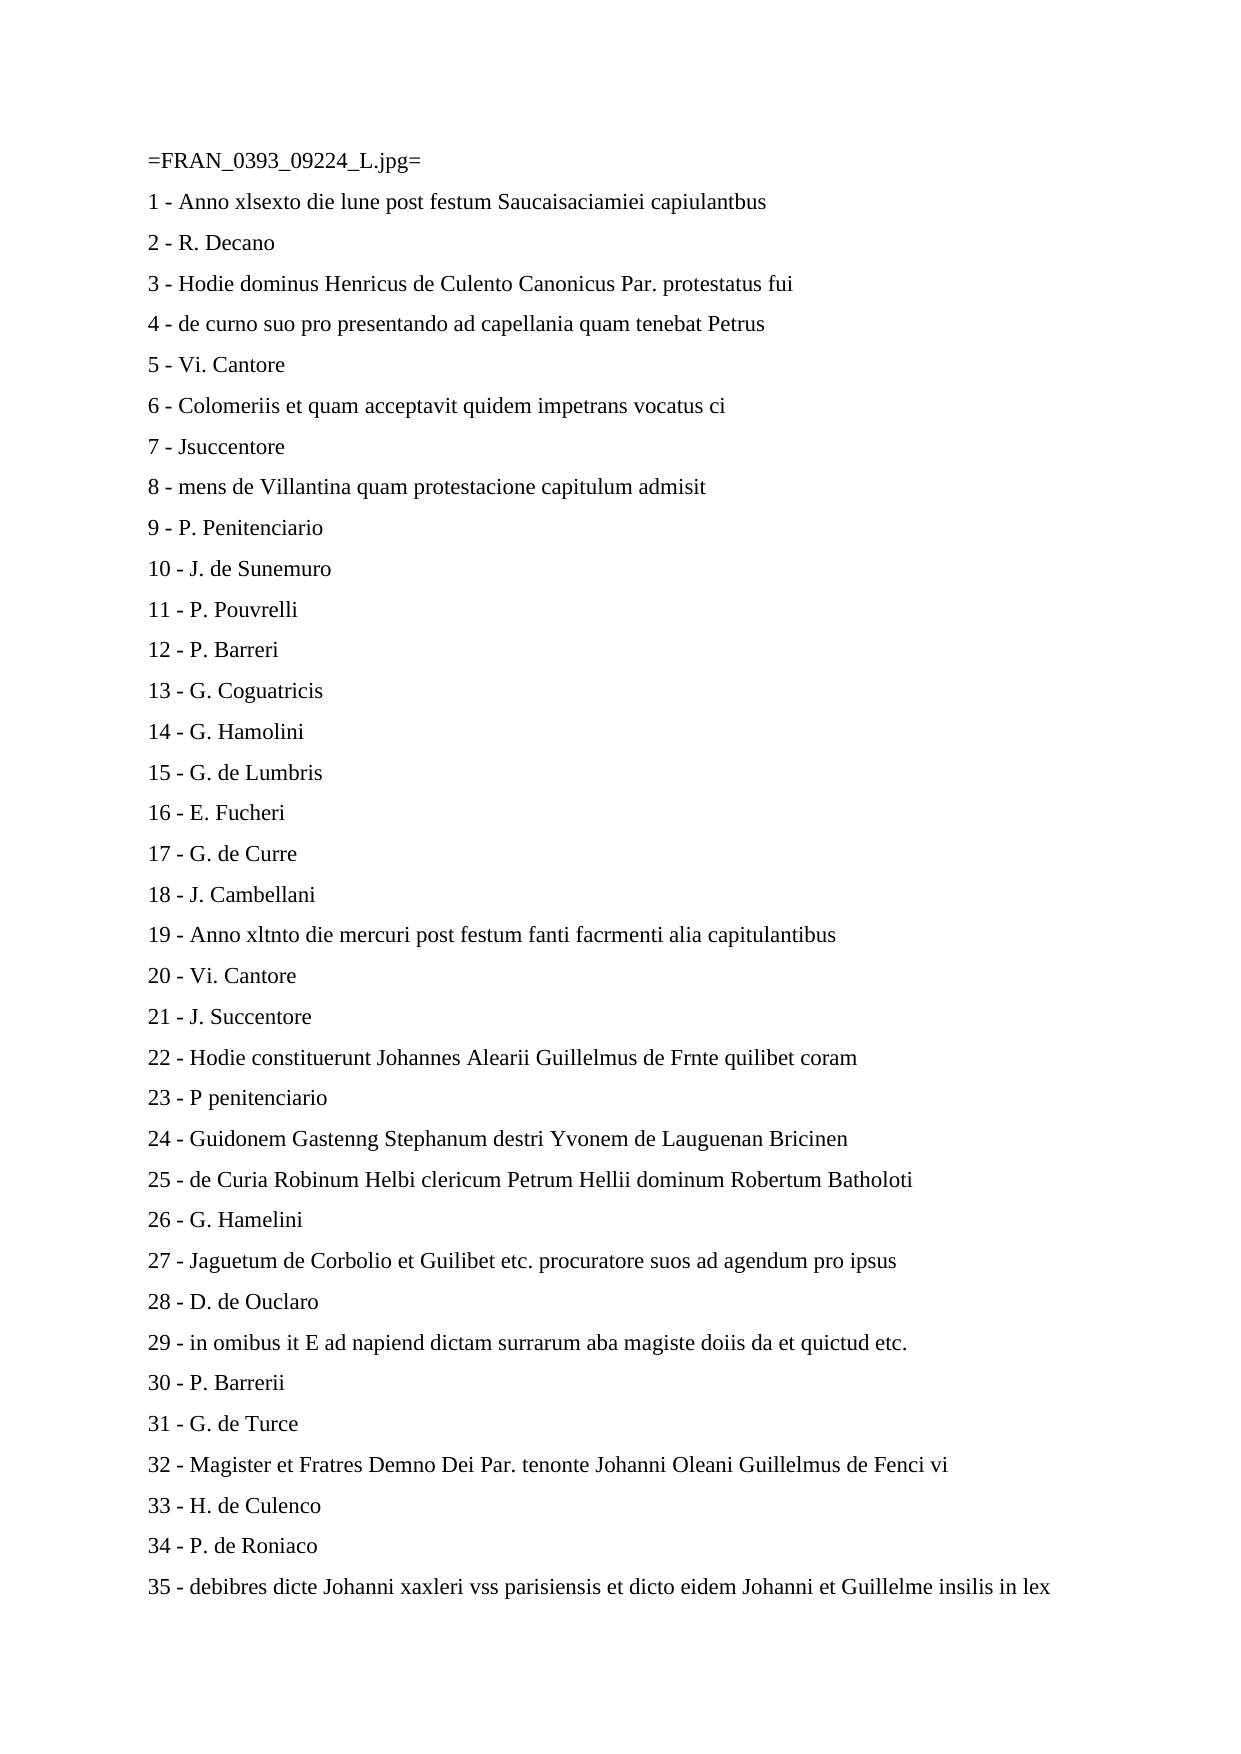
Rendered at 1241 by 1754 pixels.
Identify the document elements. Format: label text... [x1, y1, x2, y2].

text 4 - de curno suo pro presentando ad capellania quam tenebat Petrus [148, 311, 1093, 337]
text 3 - Hodie dominus Henricus de Culento Canonicus Par. protestatus fui [148, 270, 1093, 296]
text 28 - D. de Ouclaro [148, 1288, 1093, 1314]
text 19 - Anno xltnto die mercuri post festum fanti facrmenti alia capitulantibus [148, 921, 1093, 948]
text 12 - P. Barreri [148, 636, 1093, 663]
text 9 - P. Penitenciario [148, 514, 1093, 541]
text 13 - G. Coguatricis [148, 677, 1093, 703]
text 22 - Hodie constituerunt Johannes Alearii Guillelmus de Frnte quilibet coram [148, 1044, 1093, 1070]
text 1 - Anno xlsexto die lune post festum Saucaisaciamiei capiulantbus [148, 188, 1093, 215]
text 11 - P. Pouvrelli [148, 596, 1093, 622]
text 2 - R. Decano [148, 229, 1093, 255]
text 24 - Guidonem Gastenng Stephanum destri Yvonem de Lauguenan Bricinen [148, 1125, 1093, 1151]
text 10 - J. de Sunemuro [148, 555, 1093, 581]
text 35 - debibres dicte Johanni xaxleri vss parisiensis et dicto eidem Johanni et Guillelme insilis in lex [148, 1573, 1093, 1599]
text 17 - G. de Curre [148, 840, 1093, 866]
text 33 - H. de Culenco [148, 1492, 1093, 1518]
text 8 - mens de Villantina quam protestacione capitulum admisit [148, 473, 1093, 500]
text =FRAN_0393_09224_L.jpg= [148, 148, 1093, 174]
text 29 - in omibus it E ad napiend dictam surrarum aba magiste doiis da et quictud etc. [148, 1329, 1093, 1355]
text 30 - P. Barrerii [148, 1369, 1093, 1396]
text 34 - P. de Roniaco [148, 1532, 1093, 1559]
text 14 - G. Hamolini [148, 718, 1093, 744]
text 21 - J. Succentore [148, 1003, 1093, 1029]
text 32 - Magister et Fratres Demno Dei Par. tenonte Johanni Oleani Guillelmus de Fenci vi [148, 1451, 1093, 1477]
text 7 - Jsuccentore [148, 433, 1093, 459]
text 5 - Vi. Cantore [148, 351, 1093, 378]
text 6 - Colomeriis et quam acceptavit quidem impetrans vocatus ci [148, 392, 1093, 418]
text 15 - G. de Lumbris [148, 758, 1093, 785]
text 23 - P penitenciario [148, 1084, 1093, 1111]
text 31 - G. de Turce [148, 1410, 1093, 1437]
text 18 - J. Cambellani [148, 881, 1093, 907]
text 26 - G. Hamelini [148, 1207, 1093, 1233]
text 27 - Jaguetum de Corbolio et Guilibet etc. procuratore suos ad agendum pro ipsus [148, 1247, 1093, 1274]
text 16 - E. Fucheri [148, 799, 1093, 826]
text 25 - de Curia Robinum Helbi clericum Petrum Hellii dominum Robertum Batholoti [148, 1166, 1093, 1192]
text 20 - Vi. Cantore [148, 962, 1093, 988]
